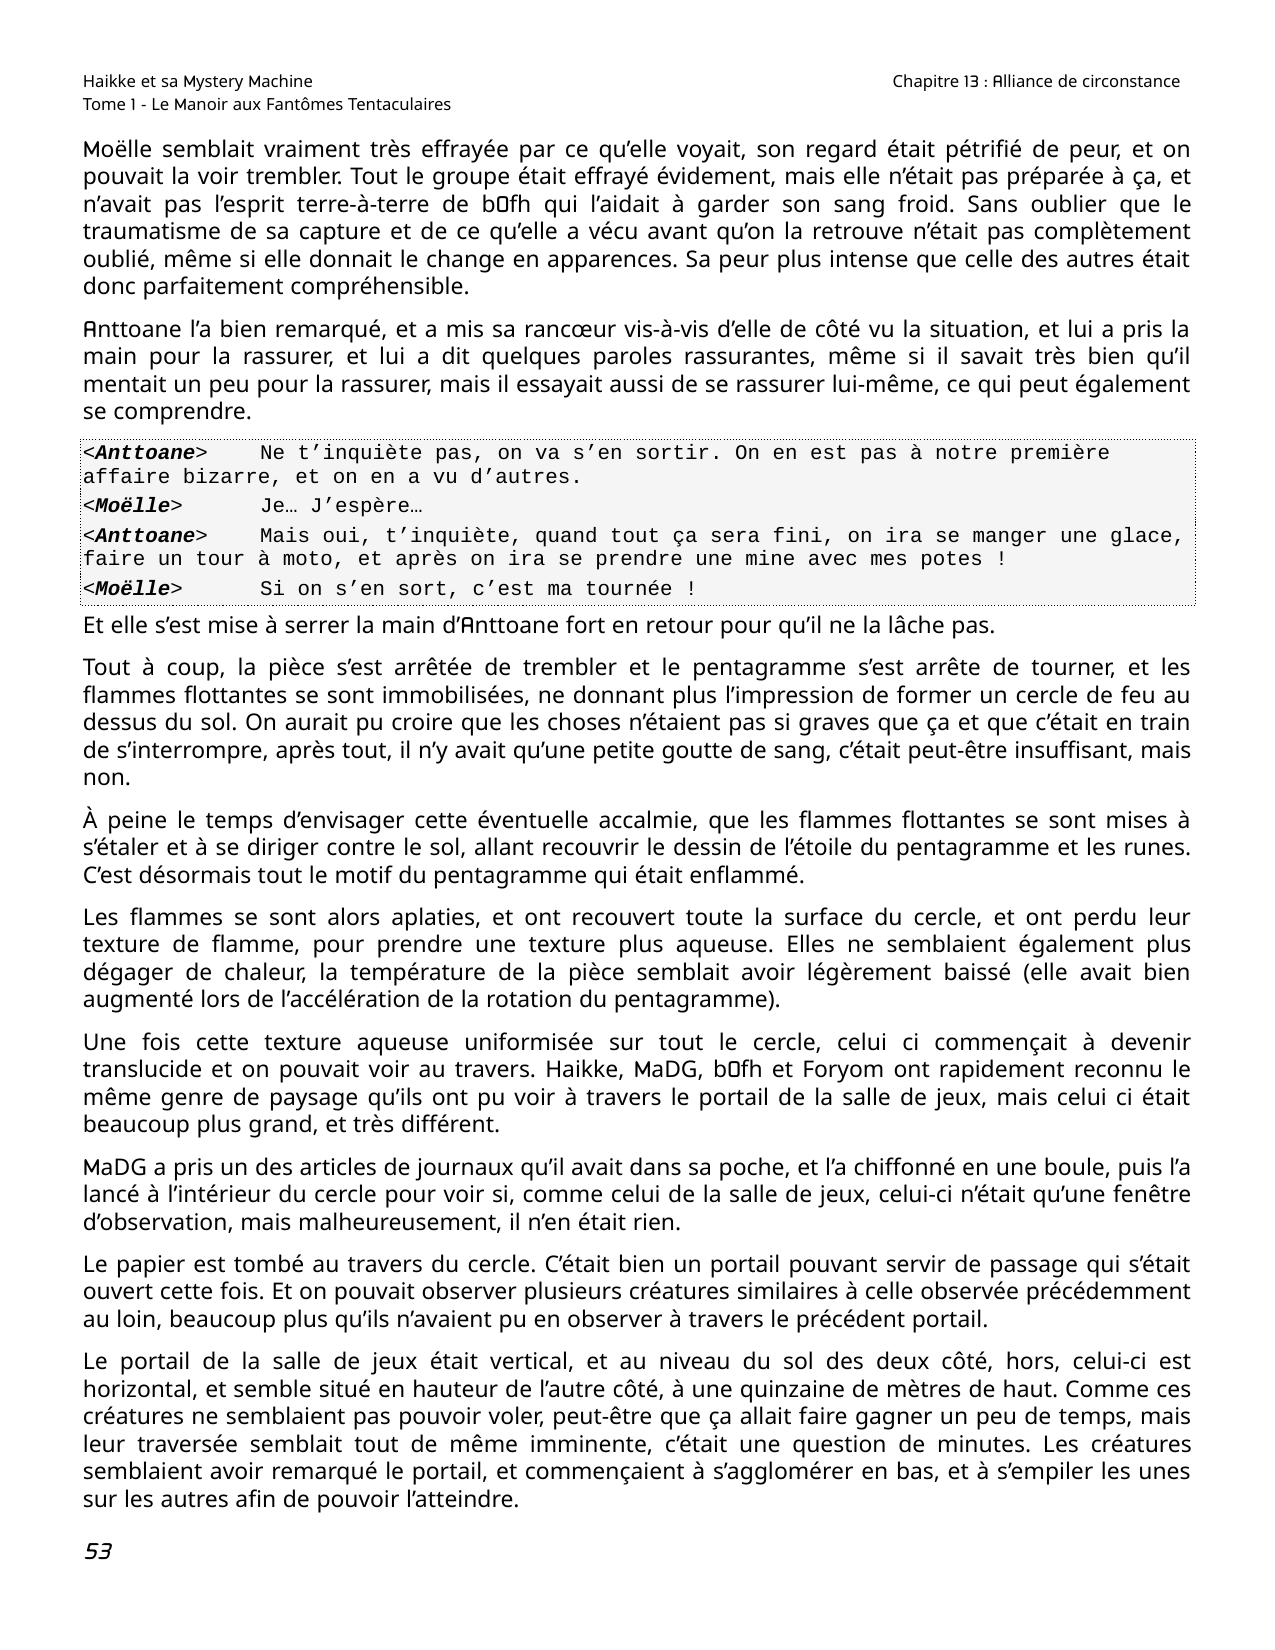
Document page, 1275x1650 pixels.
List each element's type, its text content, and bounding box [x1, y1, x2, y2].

text Les flammes se sont alors aplaties, et ont recouvert toute la surface du cercle, et ont perdu leur texture de flamme, pour prendre une texture plus aqueuse. Elles ne semblaient également plus dégager de chaleur, la température de la pièce semblait avoir légèrement baissé (elle avait bien augmenté lors de l’accélération de la rotation du pentagramme). [83, 902, 1192, 1012]
text <Anttoane> Ne t’inquiète pas, on va s’en sortir. On en est pas à notre première affaire bizarre, et on en a vu d’autres. [80, 439, 1195, 489]
text <Anttoane> Mais oui, t’inquiète, quand tout ça sera fini, on ira se manger une glace, faire un tour à moto, et après on ira se prendre une mine avec mes potes ! [80, 522, 1195, 572]
text Anttoane l’a bien remarqué, et a mis sa rancœur vis-à-vis d’elle de côté vu la situation, et lui a pris la main pour la rassurer, et lui a dit quelques paroles rassurantes, même si il savait très bien qu’il mentait un peu pour la rassurer, mais il essayait aussi de se rassurer lui-même, ce qui peut également se comprendre. [83, 314, 1192, 424]
text Et elle s’est mise à serrer la main d’Anttoane fort en retour pour qu’il ne la lâche pas. [83, 611, 1192, 638]
text Moëlle semblait vraiment très effrayée par ce qu’elle voyait, son regard était pétrifié de peur, et on pouvait la voir trembler. Tout le groupe était effrayé évidement, mais elle n’était pas préparée à ça, et n’avait pas l’esprit terre-à-terre de b0fh qui l’aidait à garder son sang froid. Sans oublier que le traumatisme de sa capture et de ce qu’elle a vécu avant qu’on la retrouve n’était pas complètement oublié, même si elle donnait le change en apparences. Sa peur plus intense que celle des autres était donc parfaitement compréhensible. [83, 134, 1192, 299]
text Le portail de la salle de jeux était vertical, et au niveau du sol des deux côté, hors, celui-ci est horizontal, et semble situé en hauteur de l’autre côté, à une quinzaine de mètres de haut. Comme ces créatures ne semblaient pas pouvoir voler, peut-être que ça allait faire gagner un peu de temps, mais leur traversée semblait tout de même imminente, c’était une question de minutes. Les créatures semblaient avoir remarqué le portail, et commençaient à s’agglomérer en bas, et à s’empiler les unes sur les autres afin de pouvoir l’atteindre. [83, 1347, 1192, 1512]
text <Moëlle> Je… J’espère… [80, 492, 1195, 519]
text Tout à coup, la pièce s’est arrêtée de trembler et le pentagramme s’est arrête de tourner, et les flammes flottantes se sont immobilisées, ne donnant plus l’impression de former un cercle de feu au dessus du sol. On aurait pu croire que les choses n’étaient pas si graves que ça et que c’était en train de s’interrompre, après tout, il n’y avait qu’une petite goutte de sang, c’était peut-être insuffisant, mais non. [83, 653, 1192, 790]
text Une fois cette texture aqueuse uniformisée sur tout le cercle, celui ci commençait à devenir translucide et on pouvait voir au travers. Haikke, MaDG, b0fh et Foryom ont rapidement reconnu le même genre de paysage qu’ils ont pu voir à travers le portail de la salle de jeux, mais celui ci était beaucoup plus grand, et très différent. [83, 1027, 1192, 1137]
text À peine le temps d’envisager cette éventuelle accalmie, que les flammes flottantes se sont mises à s’étaler et à se diriger contre le sol, allant recouvrir le dessin de l’étoile du pentagramme et les runes. C’est désormais tout le motif du pentagramme qui était enflammé. [83, 805, 1192, 888]
text <Moëlle> Si on s’en sort, c’est ma tournée ! [80, 575, 1195, 605]
text Le papier est tombé au travers du cercle. C’était bien un portail pouvant servir de passage qui s’était ouvert cette fois. Et on pouvait observer plusieurs créatures similaires à celle observée précédemment au loin, beaucoup plus qu’ils n’avaient pu en observer à travers le précédent portail. [83, 1249, 1192, 1332]
text MaDG a pris un des articles de journaux qu’il avait dans sa poche, et l’a chiffonné en une boule, puis l’a lancé à l’intérieur du cercle pour voir si, comme celui de la salle de jeux, celui-ci n’était qu’une fenêtre d’observation, mais malheureusement, il n’en était rien. [83, 1152, 1192, 1234]
